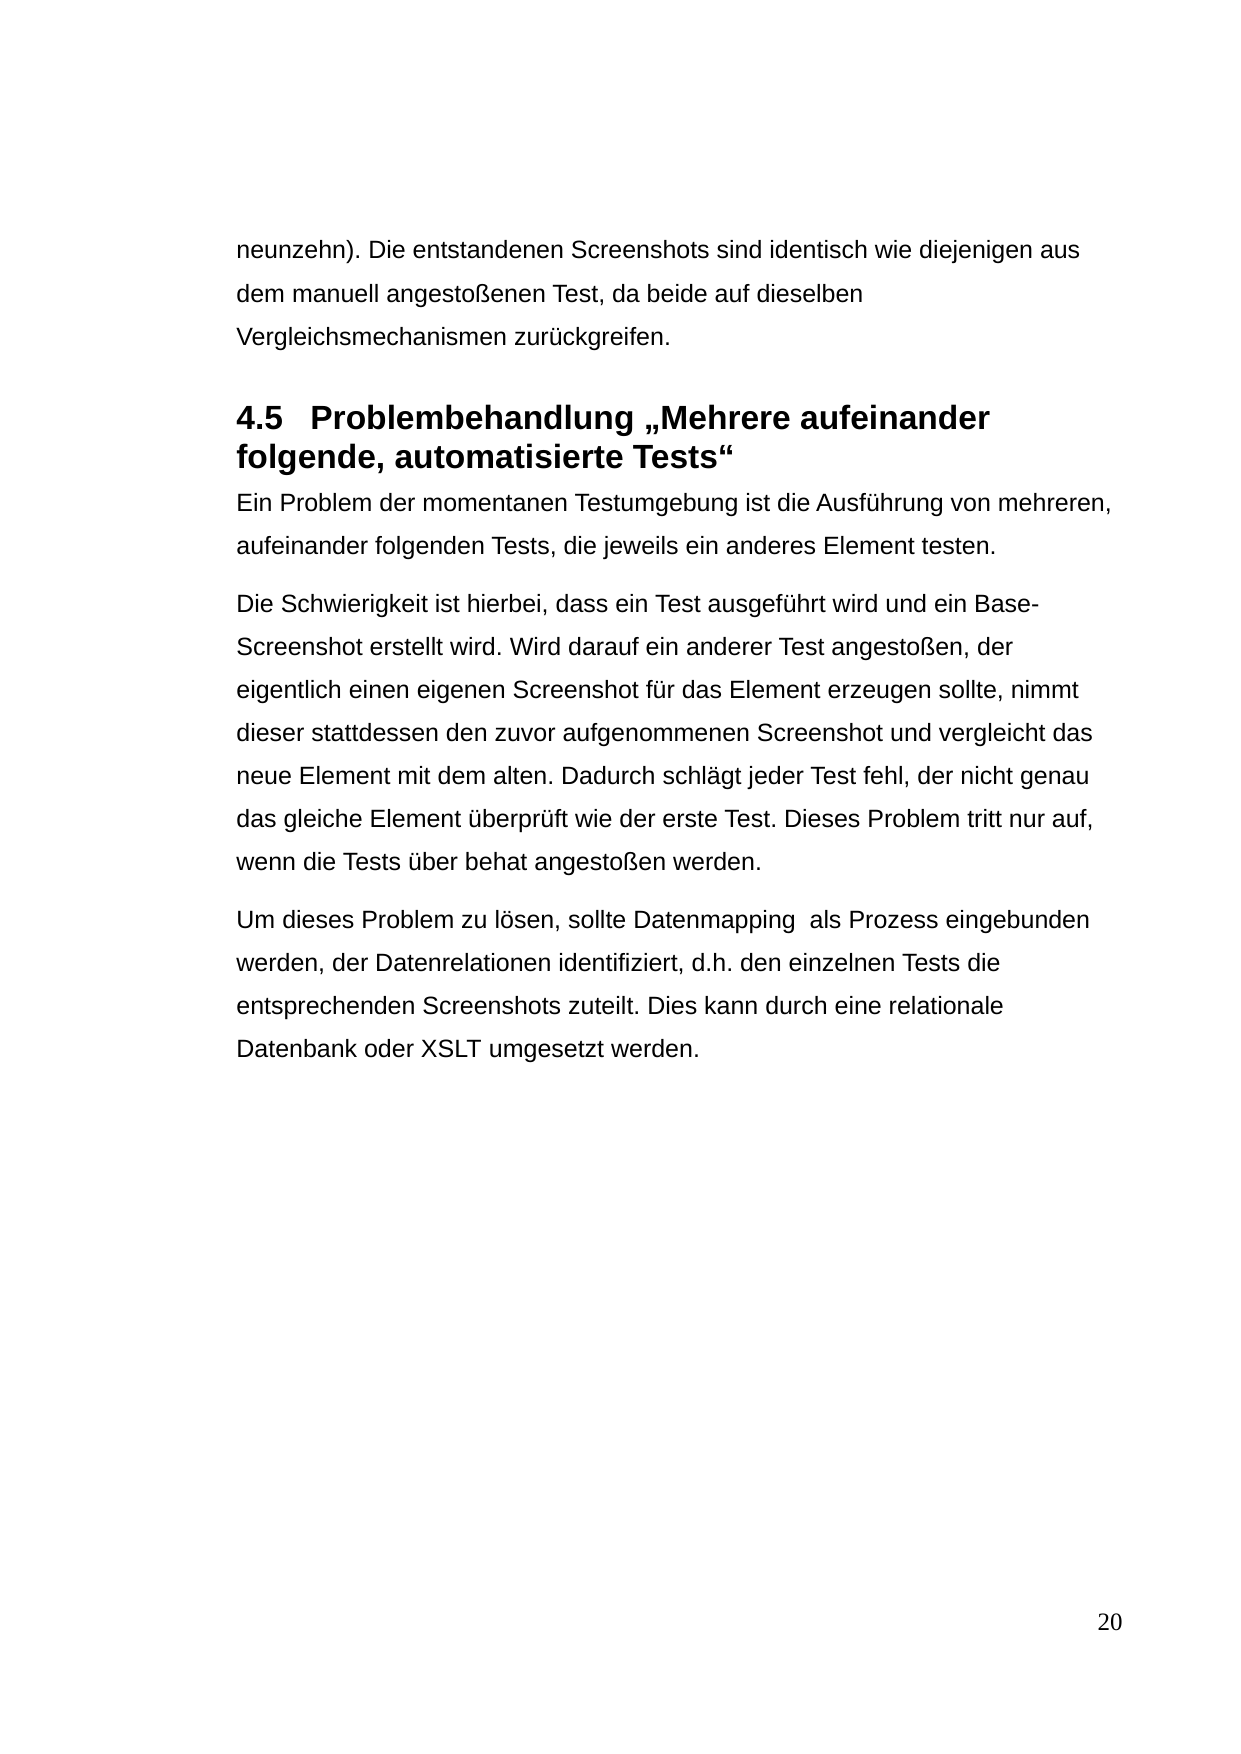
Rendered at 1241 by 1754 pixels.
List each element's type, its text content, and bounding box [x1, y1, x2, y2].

text Um dieses Problem zu lösen, sollte Datenmapping als Prozess eingebunden werden, der Datenrelationen identifiziert, d.h. den einzelnen Tests die entsprechenden Screenshots zuteilt. Dies kann durch eine relationale Datenbank oder XSLT umgesetzt werden. [236, 905, 1122, 1063]
subtitle Problembehandlung „Mehrere aufeinander folgende, automatisierte Tests“ [236, 398, 1122, 475]
text Die Schwierigkeit ist hierbei, dass ein Test ausgeführt wird und ein Base-Screenshot erstellt wird. Wird darauf ein anderer Test angestoßen, der eigentlich einen eigenen Screenshot für das Element erzeugen sollte, nimmt dieser stattdessen den zuvor aufgenommenen Screenshot und vergleicht das neue Element mit dem alten. Dadurch schlägt jeder Test fehl, der nicht genau das gleiche Element überprüft wie der erste Test. Dieses Problem tritt nur auf, wenn die Tests über behat angestoßen werden. [236, 589, 1122, 876]
text Ein Problem der momentanen Testumgebung ist die Ausführung von mehreren, aufeinander folgenden Tests, die jeweils ein anderes Element testen. [236, 488, 1122, 560]
text neunzehn). Die entstandenen Screenshots sind identisch wie diejenigen aus dem manuell angestoßenen Test, da beide auf dieselben Vergleichsmechanismen zurückgreifen. [236, 235, 1122, 350]
